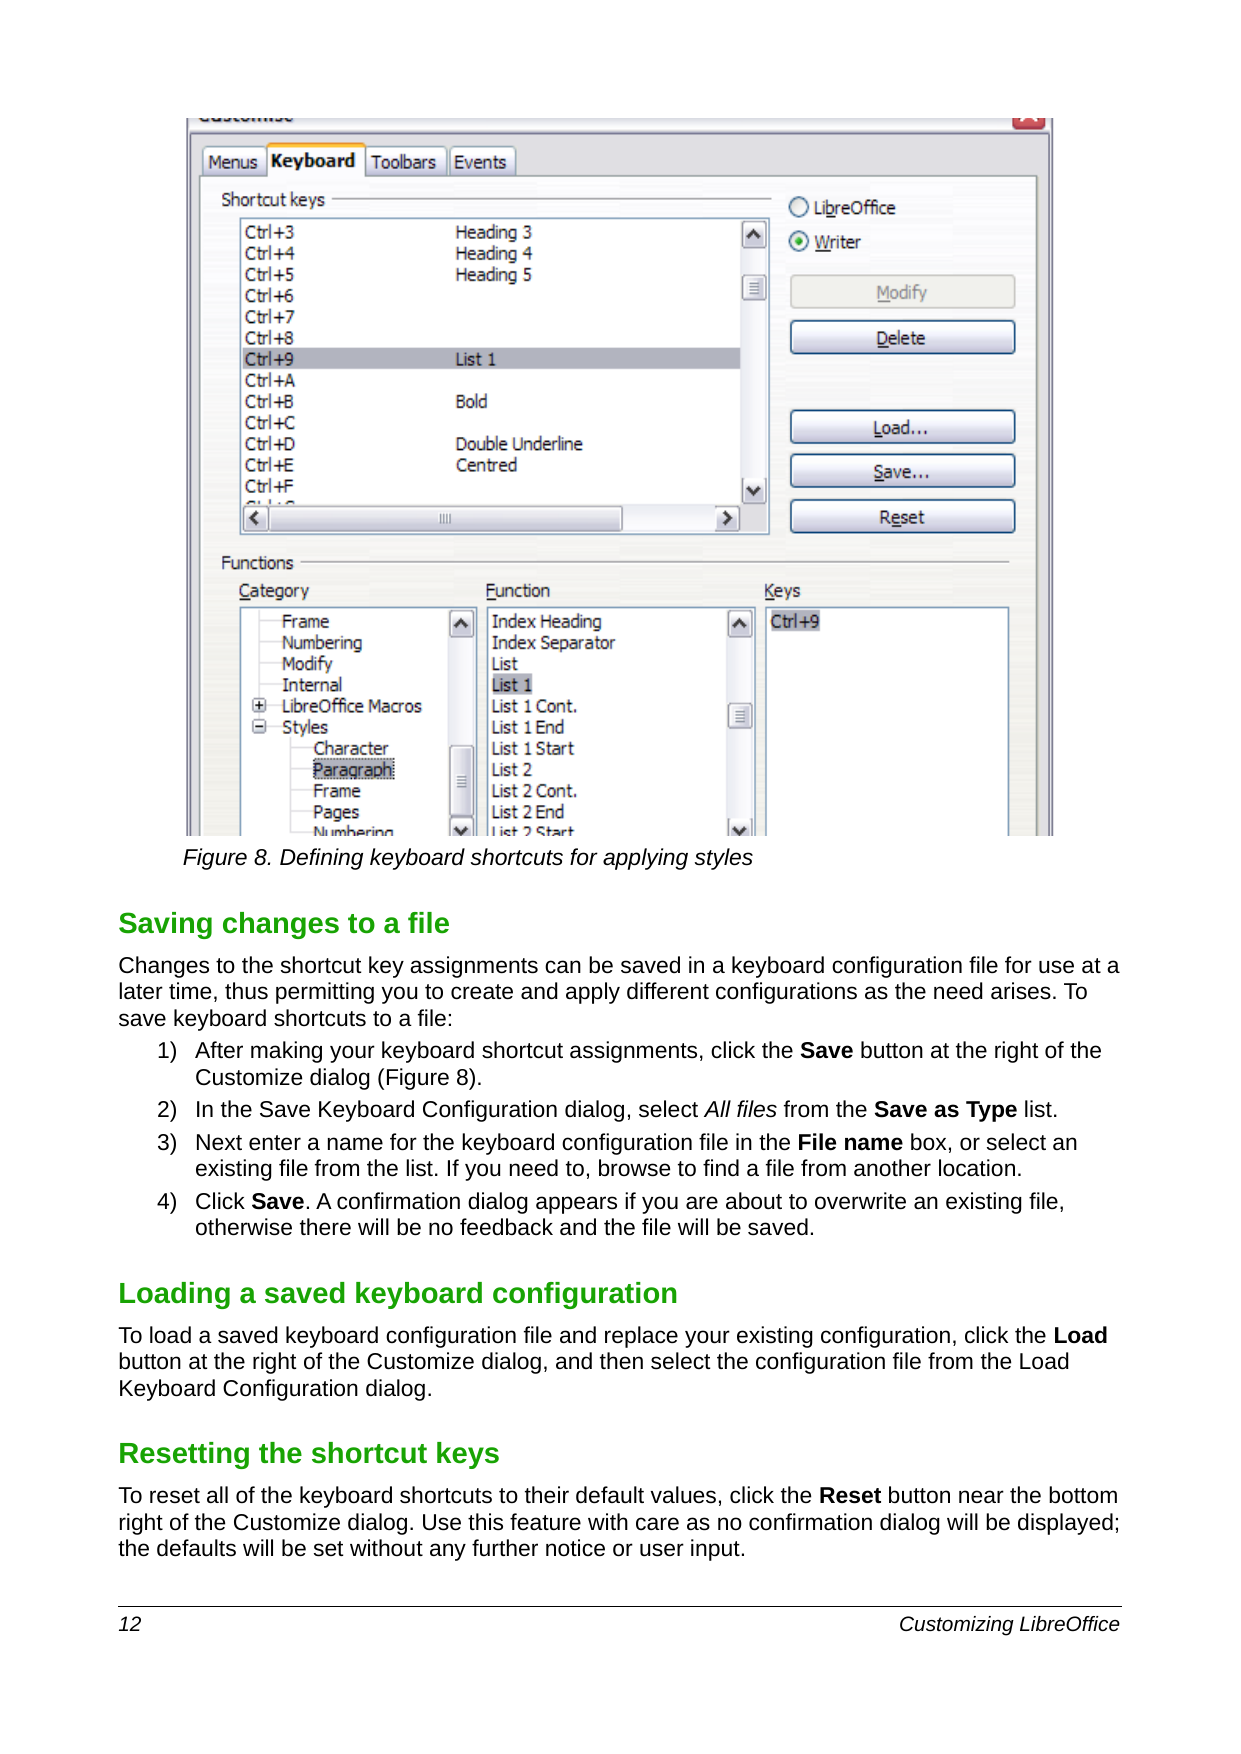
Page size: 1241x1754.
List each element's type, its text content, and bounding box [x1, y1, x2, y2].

subtitle Resetting the shortcut keys [118, 1437, 1122, 1470]
picture [182, 118, 1058, 836]
subtitle Loading a saved keyboard configuration [118, 1276, 1122, 1309]
list After making your keyboard shortcut assignments, click the Save button at the right of the Customize dialog (Figure 8). [177, 1037, 1122, 1090]
text To reset all of the keyboard shortcuts to their default values, click the Reset button near the bottom right of the Customize dialog. Use this feature with care as no confirmation dialog will be displayed; the defaults will be set without any further notice or user input. [118, 1482, 1122, 1562]
list Next enter a name for the keyboard configuration file in the File name box, or select an existing file from the list. If you need to, browse to find a file from another location. [177, 1129, 1122, 1182]
subtitle Saving changes to a file [118, 906, 1122, 939]
text Figure 8. Defining keyboard shortcuts for applying styles [183, 844, 1058, 870]
text To load a saved keyboard configuration file and replace your existing configuration, click the Load button at the right of the Customize dialog, and then select the configuration file from the Load Keyboard Configuration dialog. [118, 1322, 1122, 1401]
list Changes to the shortcut key assignments can be saved in a keyboard configuration file for use at a later time, thus permitting you to create and apply different configurations as the need arises. To save keyboard shortcuts to a file: [118, 952, 1122, 1031]
list In the Save Keyboard Configuration dialog, select All files from the Save as Type list. [177, 1096, 1122, 1123]
list Click Save. A confirmation dialog appears if you are about to overwrite an existing file, otherwise there will be no feedback and the file will be saved. [177, 1188, 1122, 1241]
